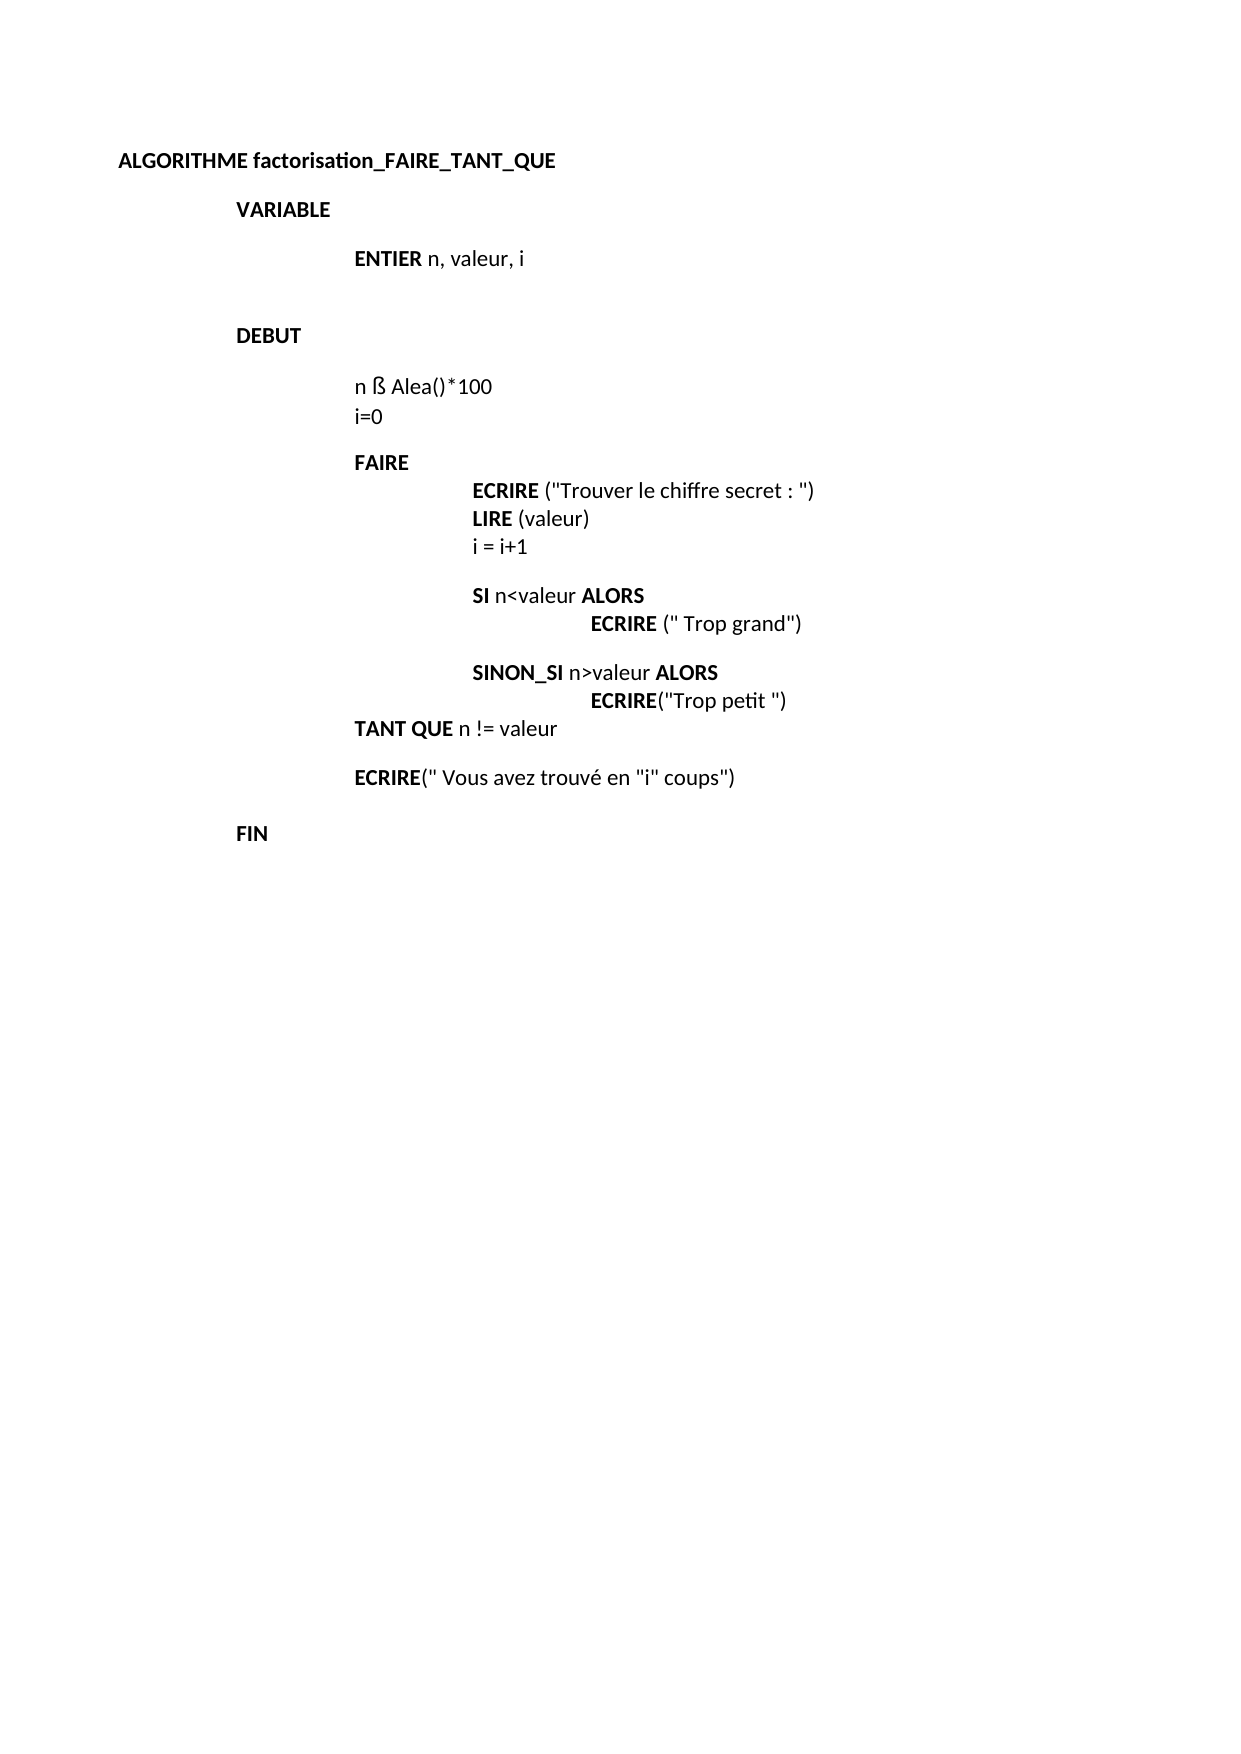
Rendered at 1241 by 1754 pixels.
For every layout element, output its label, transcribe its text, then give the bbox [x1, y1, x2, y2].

text ALGORITHME factorisation_FAIRE_TANT_QUE [118, 146, 1122, 174]
text FIN [118, 819, 1122, 847]
text VARIABLE [118, 195, 1122, 223]
text FAIRE ECRIRE ("Trouver le chiffre secret : ") LIRE (valeur) i = i+1 [118, 448, 1122, 560]
text ECRIRE(" Vous avez trouvé en "i" coups") [118, 763, 1122, 819]
text SINON_SI n>valeur ALORS ECRIRE("Trop petit ") TANT QUE n != valeur [118, 658, 1122, 742]
text n ß Alea()*100 i=0 [118, 369, 1122, 430]
text SI n<valeur ALORS ECRIRE (" Trop grand") [118, 581, 1122, 637]
text DEBUT [118, 321, 1122, 349]
text ENTIER n, valeur, i [118, 244, 1122, 300]
